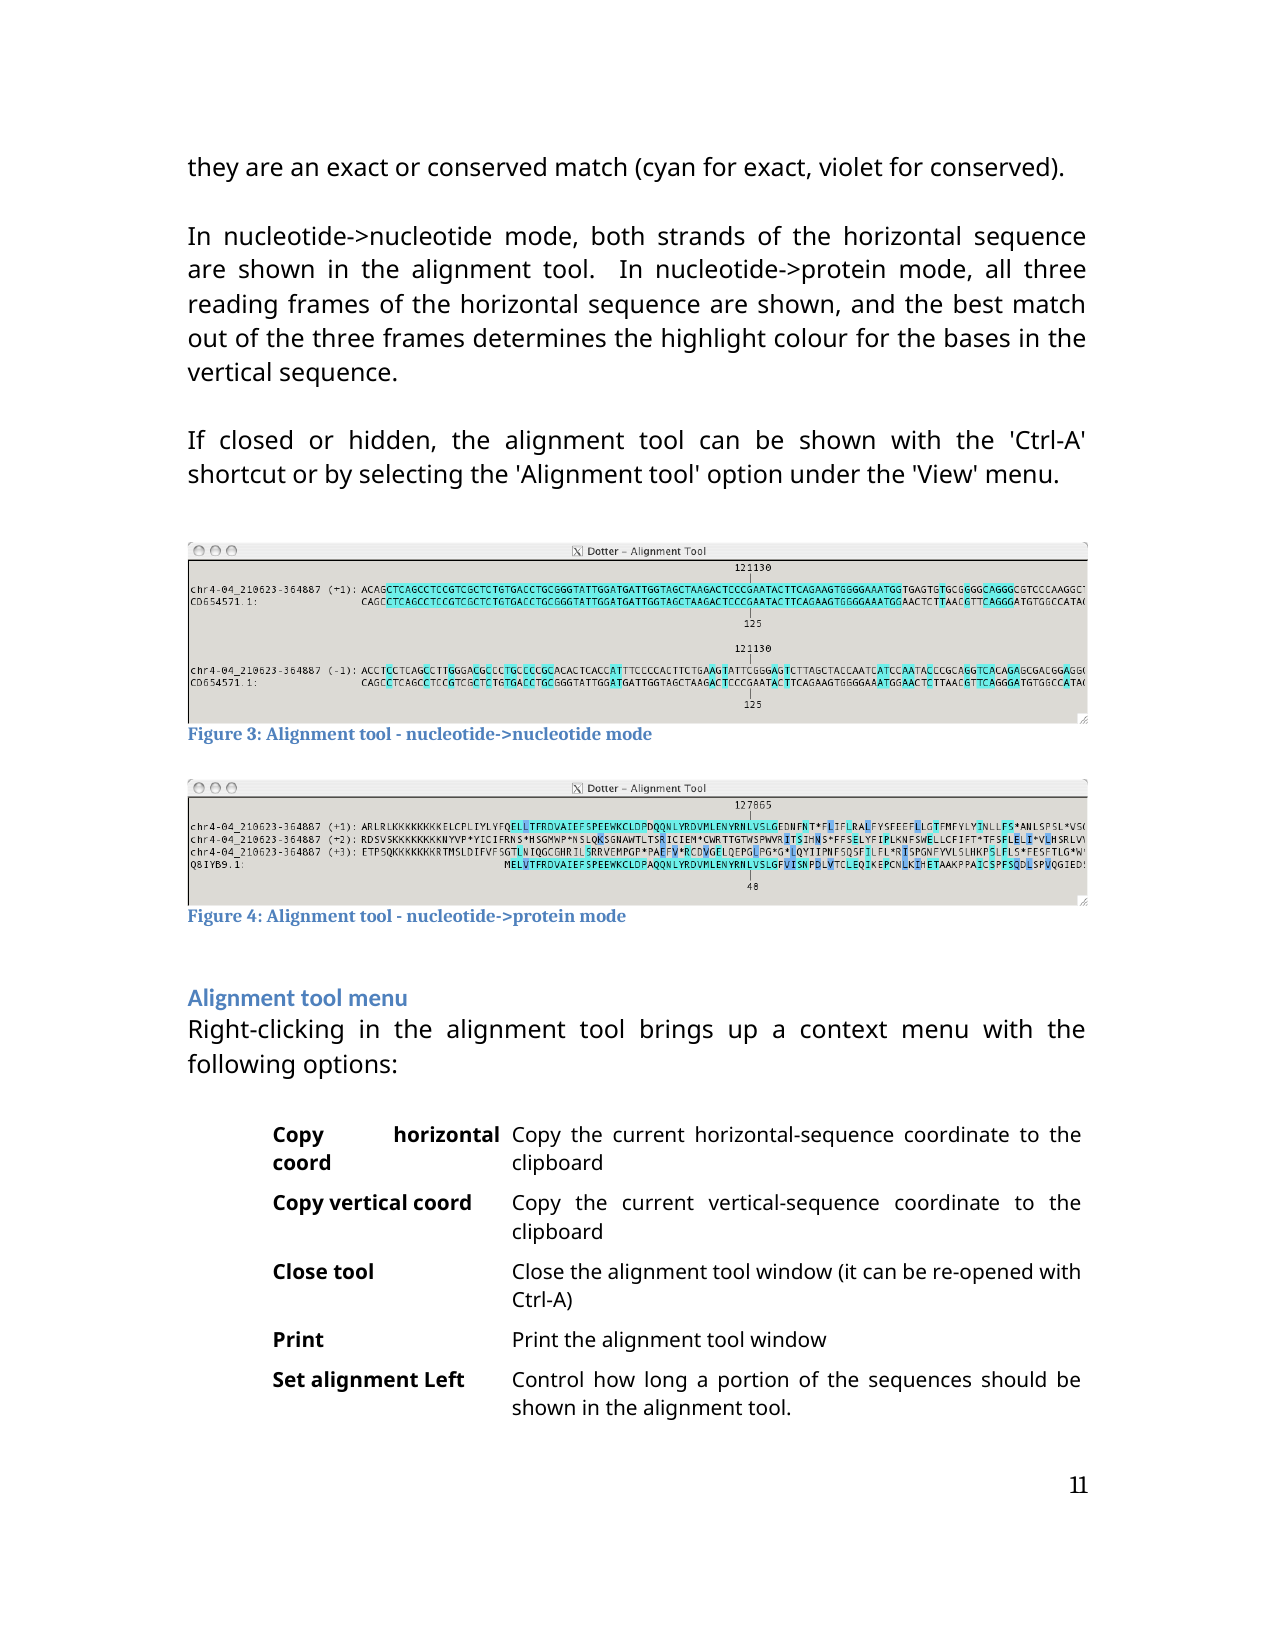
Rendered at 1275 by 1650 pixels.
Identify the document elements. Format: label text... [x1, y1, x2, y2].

table_header Copy horizontal coord [267, 1114, 506, 1183]
subtitle Alignment tool menu [187, 982, 1087, 1012]
table_cell Copy the current vertical-sequence coordinate to the clipboard [506, 1183, 1088, 1251]
table_cell Close the alignment tool window (it can be re-opened with Ctrl-A) [506, 1251, 1088, 1319]
table_cell Copy vertical coord [267, 1183, 506, 1251]
text If closed or hidden, the alignment tool can be shown with the 'Ctrl-A' shortcut or by selecting the 'Alignment tool' option under the 'View' menu. [187, 422, 1087, 491]
table_cell Control how long a portion of the sequences should be shown in the alignment tool. [506, 1359, 1088, 1428]
table_cell Print the alignment tool window [506, 1319, 1088, 1359]
picture [187, 779, 1088, 906]
table_cell Print [267, 1319, 506, 1359]
table_cell Set alignment Left [267, 1359, 506, 1428]
text Right-clicking in the alignment tool brings up a context menu with the following options: [187, 1012, 1087, 1080]
text In nucleotide->nucleotide mode, both strands of the horizontal sequence are shown in the alignment tool. In nucleotide->protein mode, all three reading frames of the horizontal sequence are shown, and the best match out of the three frames determines the highlight colour for the bases in the vertical sequence. [187, 218, 1087, 388]
picture [187, 542, 1088, 724]
text Figure 3: Alignment tool - nucleotide->nucleotide mode [188, 724, 1088, 745]
table_header Copy the current horizontal-sequence coordinate to the clipboard [506, 1114, 1088, 1183]
text Figure 4: Alignment tool - nucleotide->protein mode [187, 906, 1087, 927]
text they are an exact or conserved match (cyan for exact, violet for conserved). [187, 150, 1087, 184]
table_cell Close tool [267, 1251, 506, 1319]
